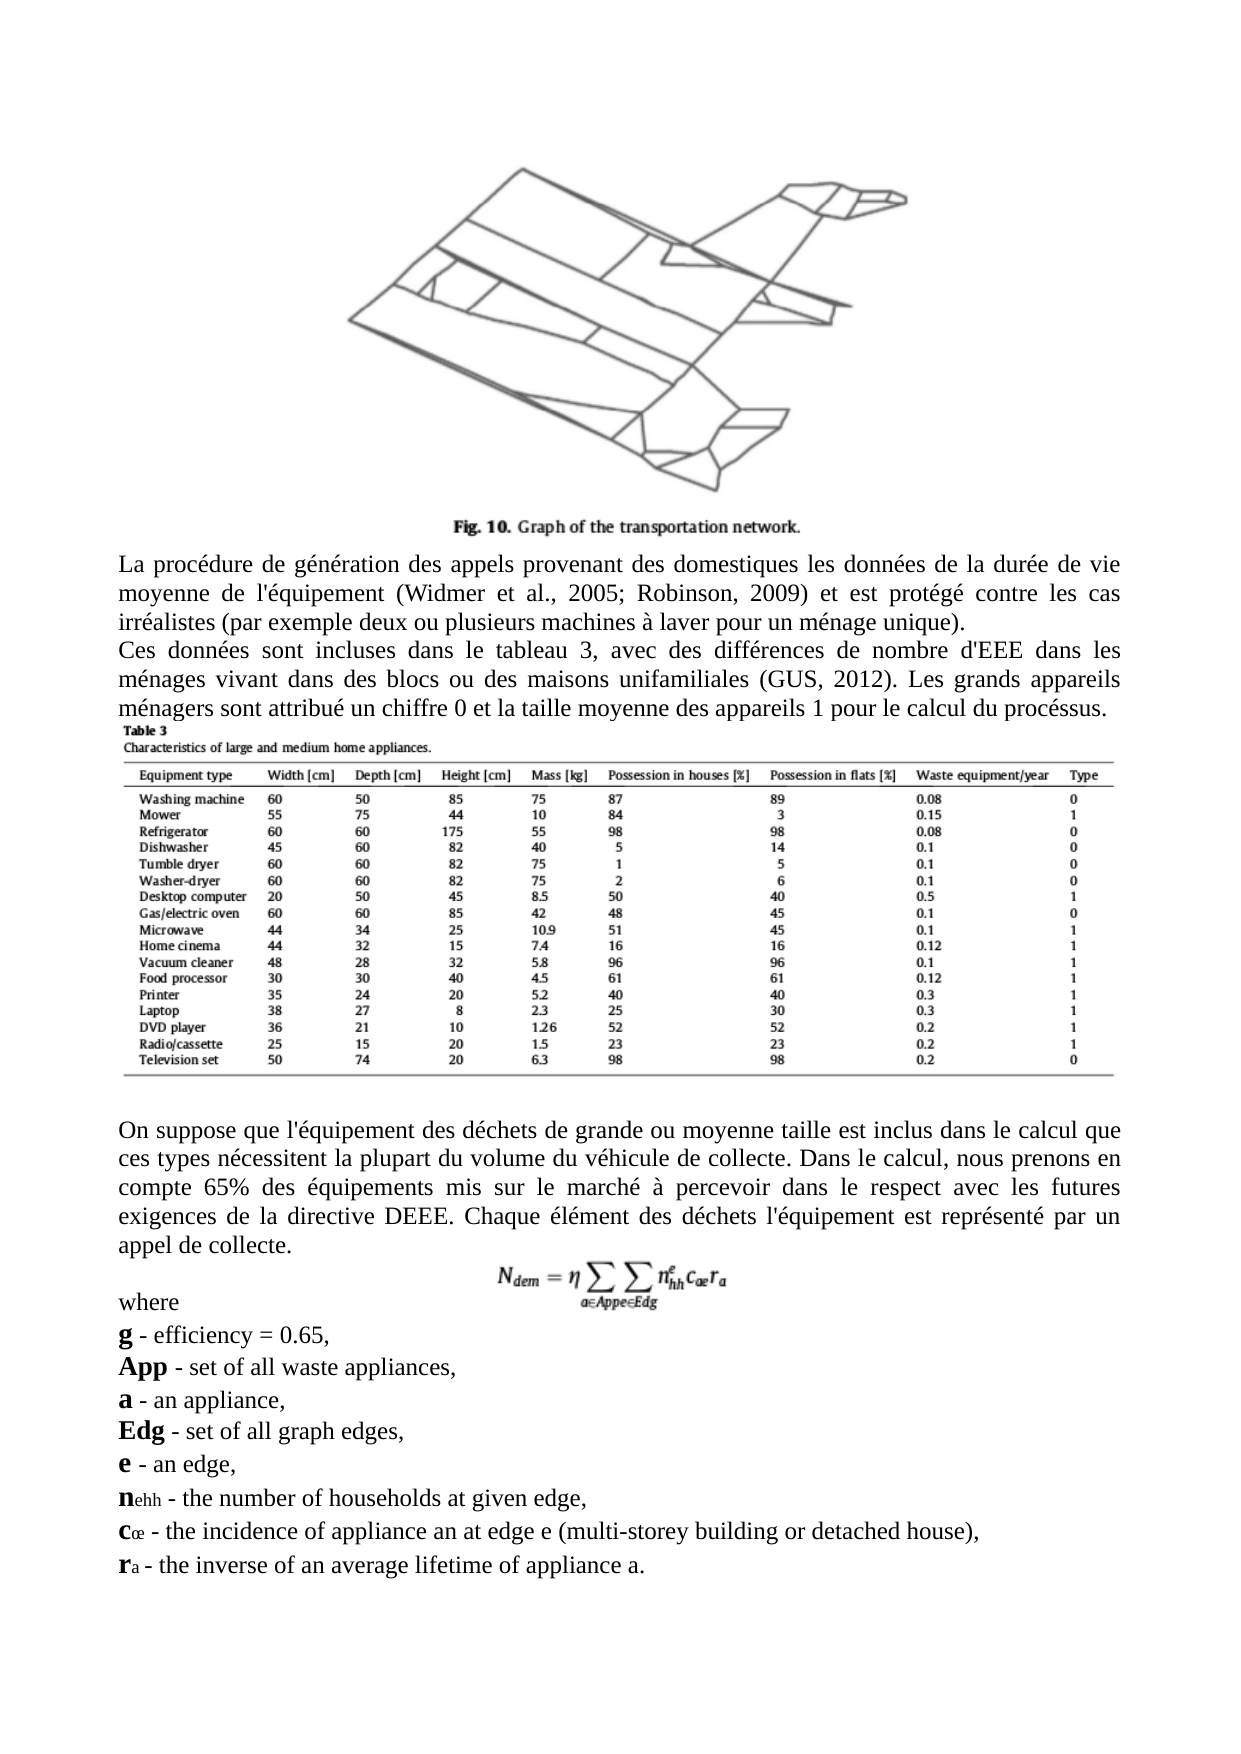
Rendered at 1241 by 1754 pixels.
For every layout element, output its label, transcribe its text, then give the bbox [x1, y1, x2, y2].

text nehh - the number of households at given edge, [118, 1479, 1122, 1512]
text where [118, 1287, 1122, 1316]
text On suppose que l'équipement des déchets de grande ou moyenne taille est inclus dans le calcul que ces types nécessitent la plupart du volume du véhicule de collecte. Dans le calcul, nous prenons en compte 65% des équipements mis sur le marché à percevoir dans le respect avec les futures exigences de la directive DEEE. Chaque élément des déchets l'équipement est représenté par un appel de collecte. [118, 1115, 1122, 1258]
picture [118, 721, 1123, 1086]
text La procédure de génération des appels provenant des domestiques les données de la durée de vie moyenne de l'équipement (Widmer et al., 2005; Robinson, 2009) et est protégé contre les cas irréalistes (par exemple deux ou plusieurs machines à laver pour un ménage unique). [118, 549, 1122, 636]
text ra - the inverse of an average lifetime of appliance a. [118, 1546, 1122, 1579]
text cœ - the incidence of appliance an at edge e (multi-storey building or detached house), [118, 1512, 1122, 1546]
picture [495, 1258, 745, 1312]
text Ces données sont incluses dans le tableau 3, avec des différences de nombre d'EEE dans les ménages vivant dans des blocs ou des maisons unifamiliales (GUS, 2012). Les grands appareils ménagers sont attribué un chiffre 0 et la taille moyenne des appareils 1 pour le calcul du procéssus. [118, 636, 1122, 721]
text App - set of all waste appliances, [118, 1349, 1122, 1381]
text a - an appliance, [118, 1381, 1122, 1414]
text Edg - set of all graph edges, [118, 1414, 1122, 1445]
text e - an edge, [118, 1445, 1122, 1479]
picture [321, 146, 919, 544]
text g - efficiency = 0.65, [118, 1316, 1122, 1349]
